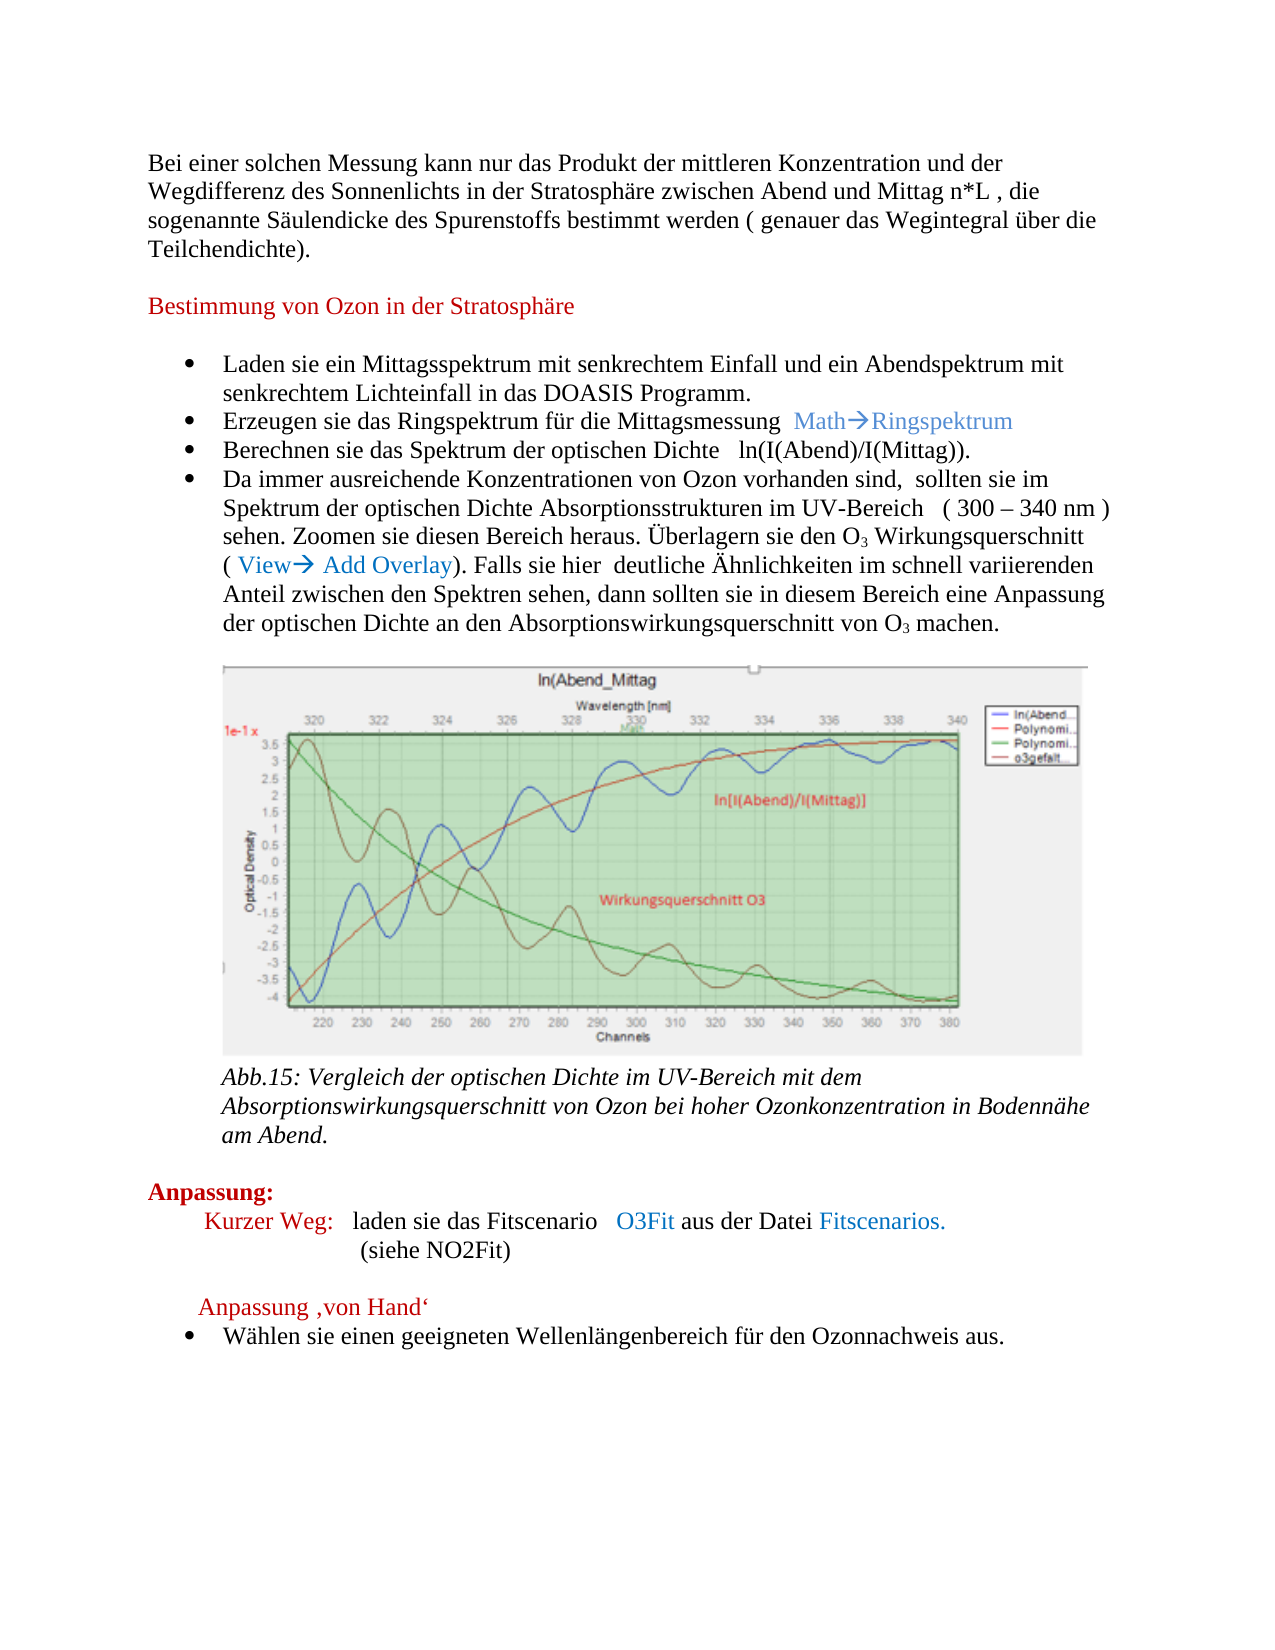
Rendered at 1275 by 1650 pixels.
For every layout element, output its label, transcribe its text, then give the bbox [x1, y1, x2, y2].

list Berechnen sie das Spektrum der optischen Dichte ln(I(Abend)/I(Mittag)). [185, 435, 1127, 464]
list Da immer ausreichende Konzentrationen von Ozon vorhanden sind, sollten sie im Spektrum der optischen Dichte Absorptionsstrukturen im UV-Bereich ( 300 – 340 nm ) sehen. Zoomen sie diesen Bereich heraus. Überlagern sie den O3 Wirkungsquerschnitt ( View Add Overlay). Falls sie hier deutliche Ähnlichkeiten im schnell variierenden Anteil zwischen den Spektren sehen, dann sollten sie in diesem Bereich eine Anpassung der optischen Dichte an den Absorptionswirkungsquerschnitt von O3 machen. [185, 464, 1127, 636]
text Bei einer solchen Messung kann nur das Produkt der mittleren Konzentration und der Wegdifferenz des Sonnenlichts in der Stratosphäre zwischen Abend und Mittag n*L , die sogenannte Säulendicke des Spurenstoffs bestimmt werden ( genauer das Wegintegral über die Teilchendichte). [148, 148, 1127, 263]
text am Abend. [148, 1120, 1127, 1148]
list Laden sie ein Mittagsspektrum mit senkrechtem Einfall und ein Abendspektrum mit senkrechtem Lichteinfall in das DOASIS Programm. [185, 349, 1127, 406]
list Erzeugen sie das Ringspektrum für die Mittagsmessung MathRingspektrum [185, 406, 1127, 435]
picture [222, 665, 1088, 1063]
text Anpassung: [148, 1177, 1127, 1206]
text Anpassung ‚von Hand‘ [148, 1292, 1127, 1321]
text Absorptionswirkungsquerschnitt von Ozon bei hoher Ozonkonzentration in Bodennähe [148, 1091, 1127, 1120]
text (siehe NO2Fit) [148, 1235, 1127, 1263]
list Wählen sie einen geeigneten Wellenlängenbereich für den Ozonnachweis aus. [185, 1321, 1127, 1350]
text Bestimmung von Ozon in der Stratosphäre [148, 291, 1127, 320]
text Abb.15: Vergleich der optischen Dichte im UV-Bereich mit dem [148, 1062, 1127, 1091]
text Kurzer Weg: laden sie das Fitscenario O3Fit aus der Datei Fitscenarios. [148, 1206, 1127, 1235]
